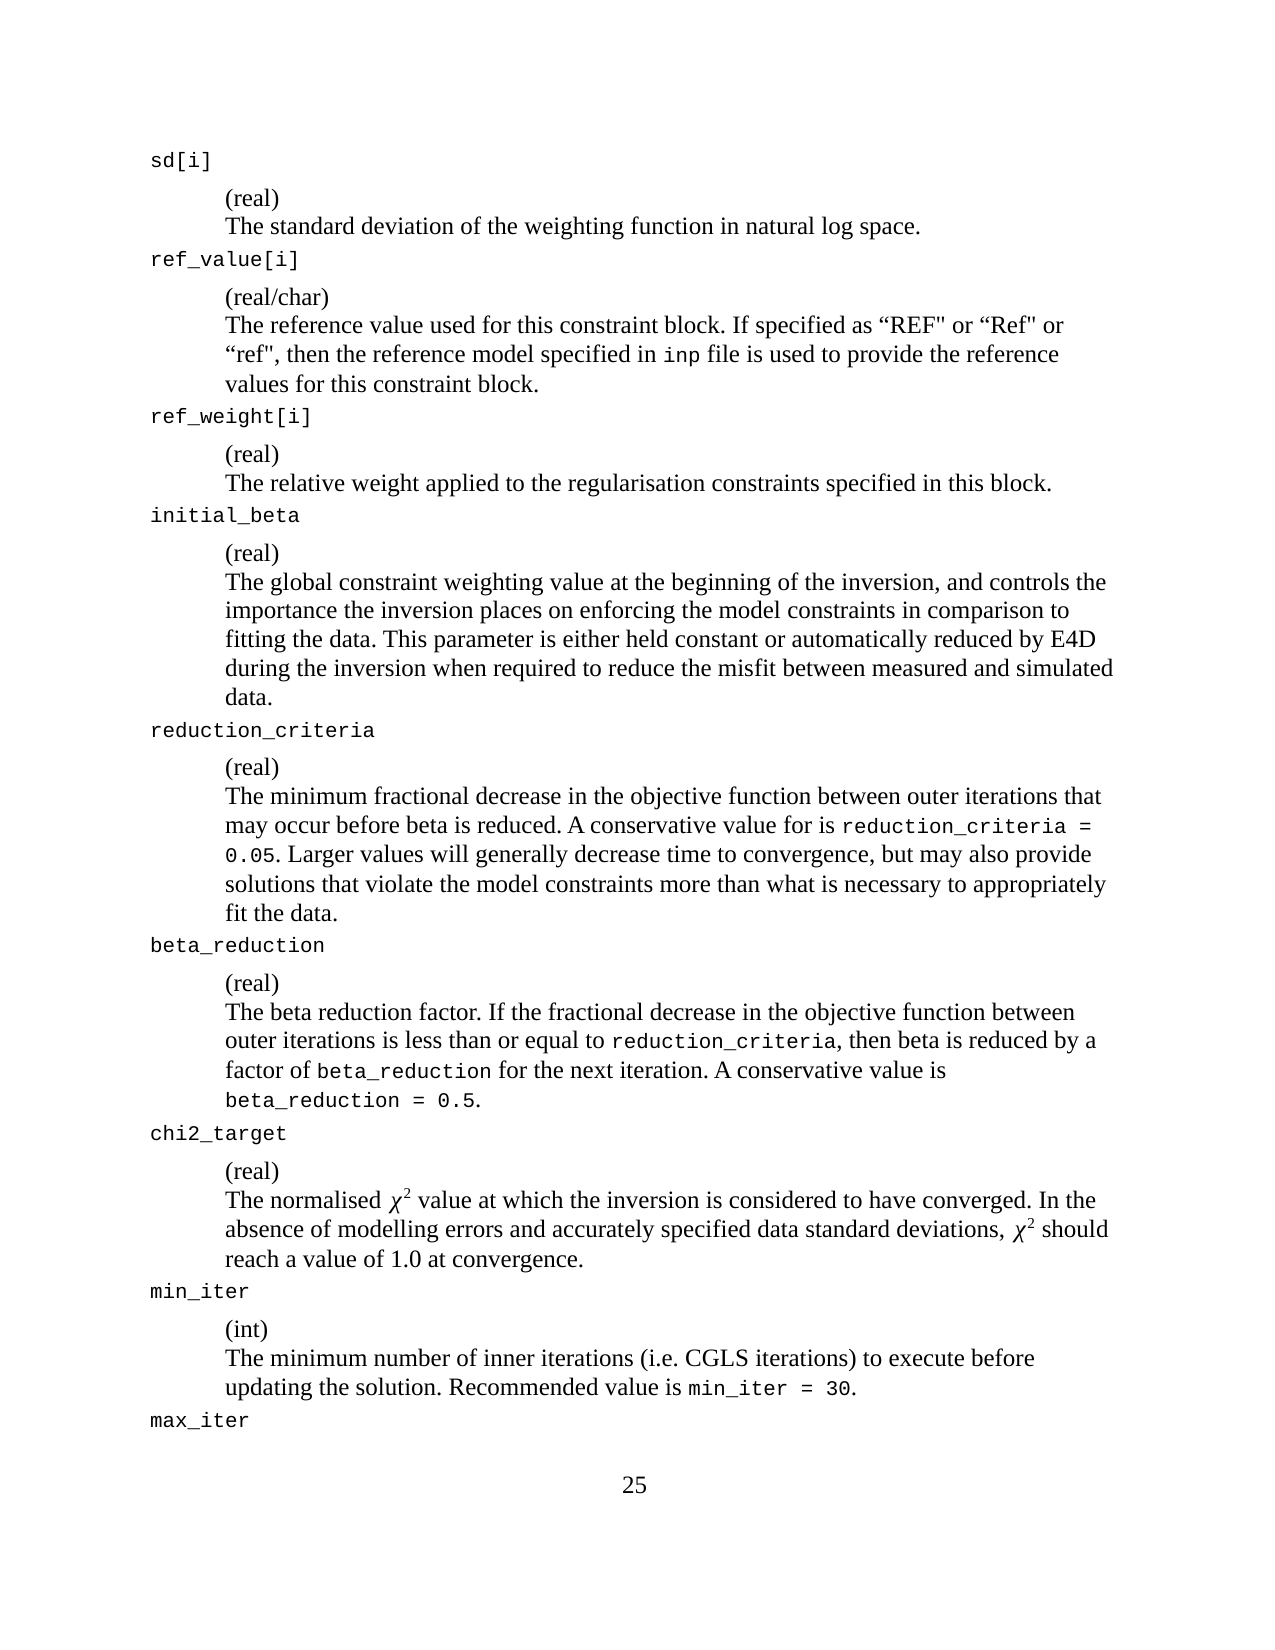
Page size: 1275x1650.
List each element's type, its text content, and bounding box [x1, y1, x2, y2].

text (real) The standard deviation of the weighting function in natural log space. [225, 183, 1125, 240]
text (int) The minimum number of inner iterations (i.e. CGLS iterations) to execute before updating the solution. Recommended value is min_iter = 30. [225, 1314, 1125, 1401]
text chi2_target [150, 1123, 1125, 1147]
text initial_beta [150, 506, 1125, 529]
text (real) The normalised value at which the inversion is considered to have converged. In the absence of modelling errors and accurately specified data standard deviations, should reach a value of 1.0 at convergence. [225, 1156, 1125, 1273]
text min_iter [150, 1282, 1125, 1305]
text (real) The global constraint weighting value at the beginning of the inversion, and controls the importance the inversion places on enforcing the model constraints in comparison to fitting the data. This parameter is either held constant or automatically reduced by E4D during the inversion when required to reduce the misfit between measured and simulated data. [225, 538, 1125, 711]
text (real/char) The reference value used for this constraint block. If specified as “REF" or “Ref" or “ref", then the reference model specified in inp file is used to provide the reference values for this constraint block. [225, 282, 1125, 397]
text sd[i] [150, 150, 1125, 174]
text (real) The minimum fractional decrease in the objective function between outer iterations that may occur before beta is reduced. A conservative value for is reduction_criteria = 0.05. Larger values will generally decrease time to convergence, but may also provide solutions that violate the model constraints more than what is necessary to appropriately fit the data. [225, 752, 1125, 926]
text ref_weight[i] [150, 406, 1125, 430]
text (real) The beta reduction factor. If the fractional decrease in the objective function between outer iterations is less than or equal to reduction_criteria, then beta is reduced by a factor of beta_reduction for the next iteration. A conservative value is beta_reduction = 0.5. [225, 968, 1125, 1114]
text ref_value[i] [150, 249, 1125, 273]
text max_iter [150, 1410, 1125, 1434]
text reduction_criteria [150, 719, 1125, 743]
text (real) The relative weight applied to the regularisation constraints specified in this block. [225, 439, 1125, 497]
text beta_reduction [150, 935, 1125, 959]
